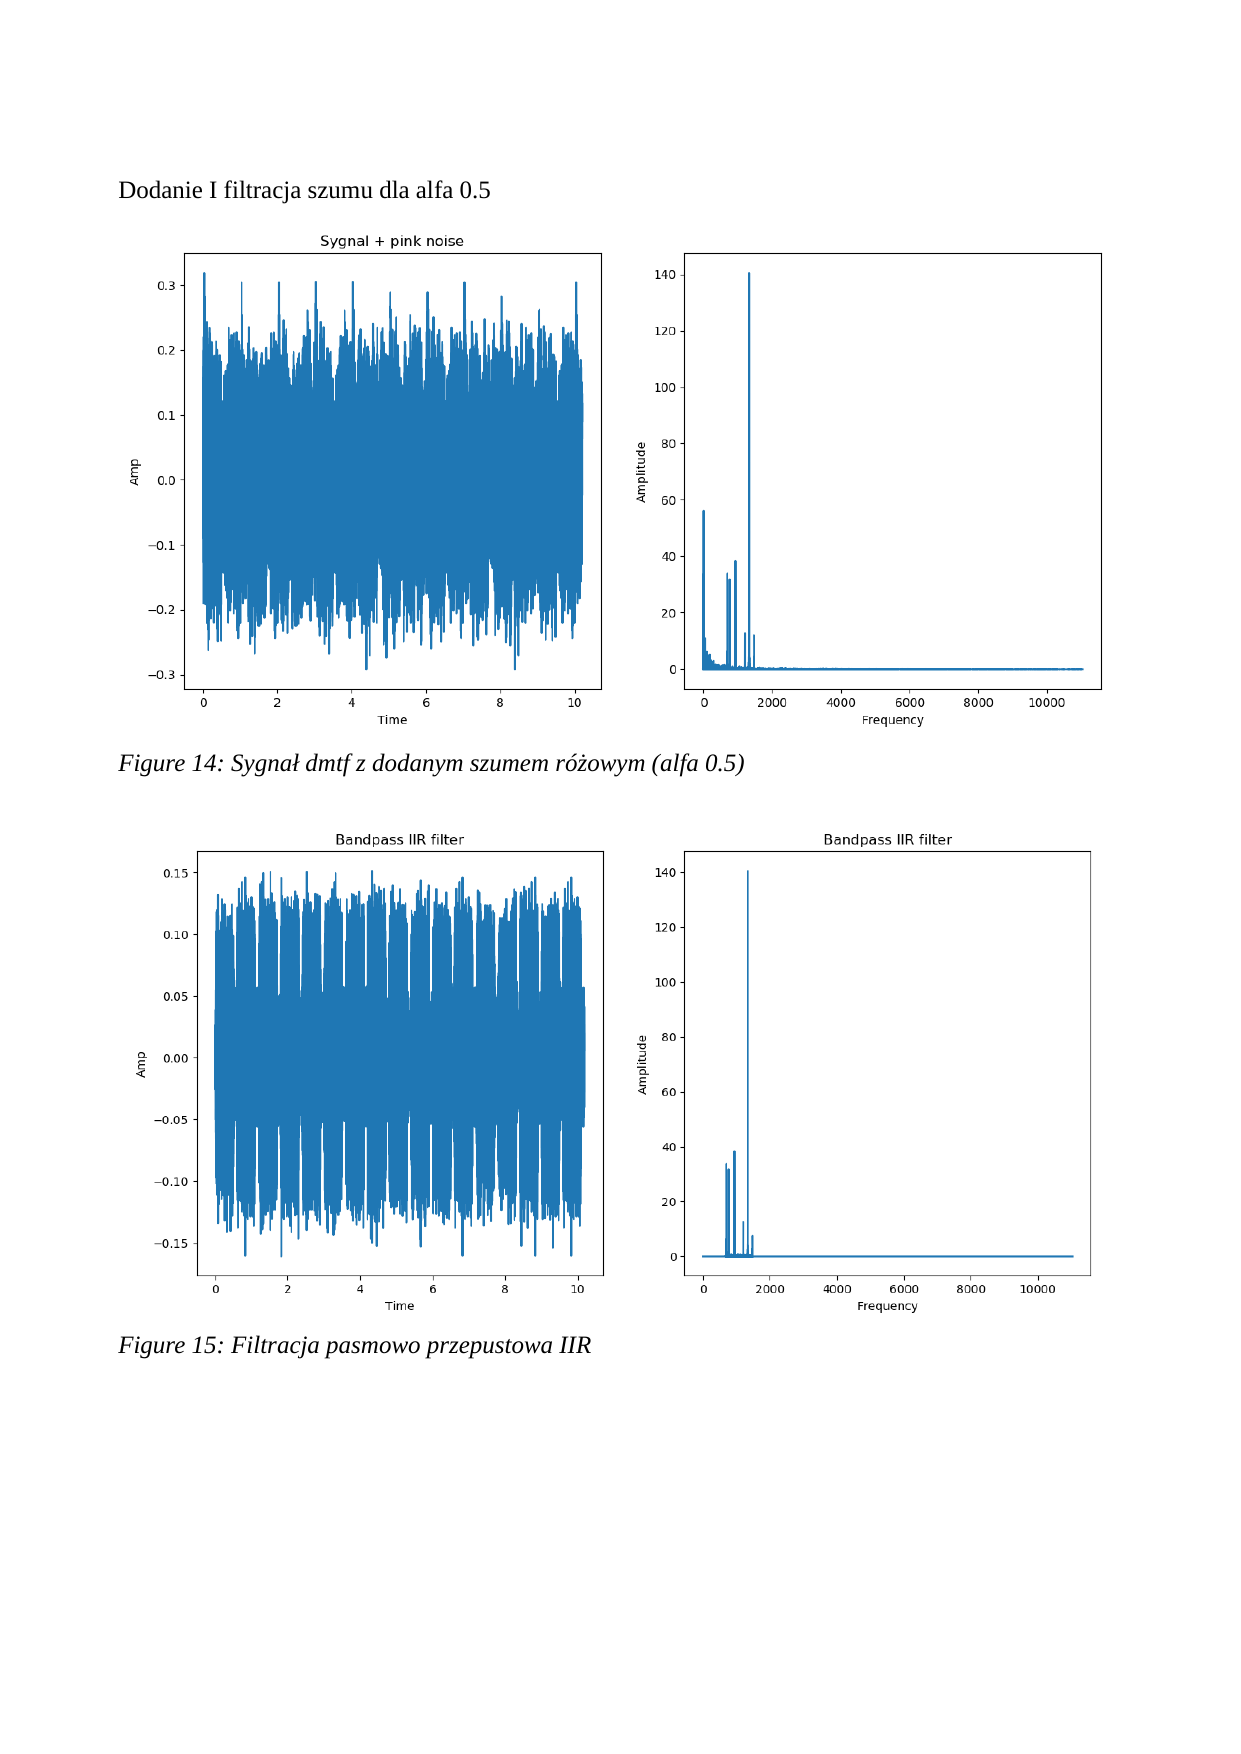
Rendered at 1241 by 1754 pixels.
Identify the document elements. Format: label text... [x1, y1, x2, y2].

picture [118, 216, 1123, 743]
text Figure 15: Filtracja pasmowo przepustowa IIR [118, 1325, 1122, 1359]
picture [118, 817, 1123, 1325]
text Figure 14: Sygnał dmtf z dodanym szumem różowym (alfa 0.5) [118, 743, 1122, 776]
text Dodanie I filtracja szumu dla alfa 0.5 [118, 176, 1122, 204]
